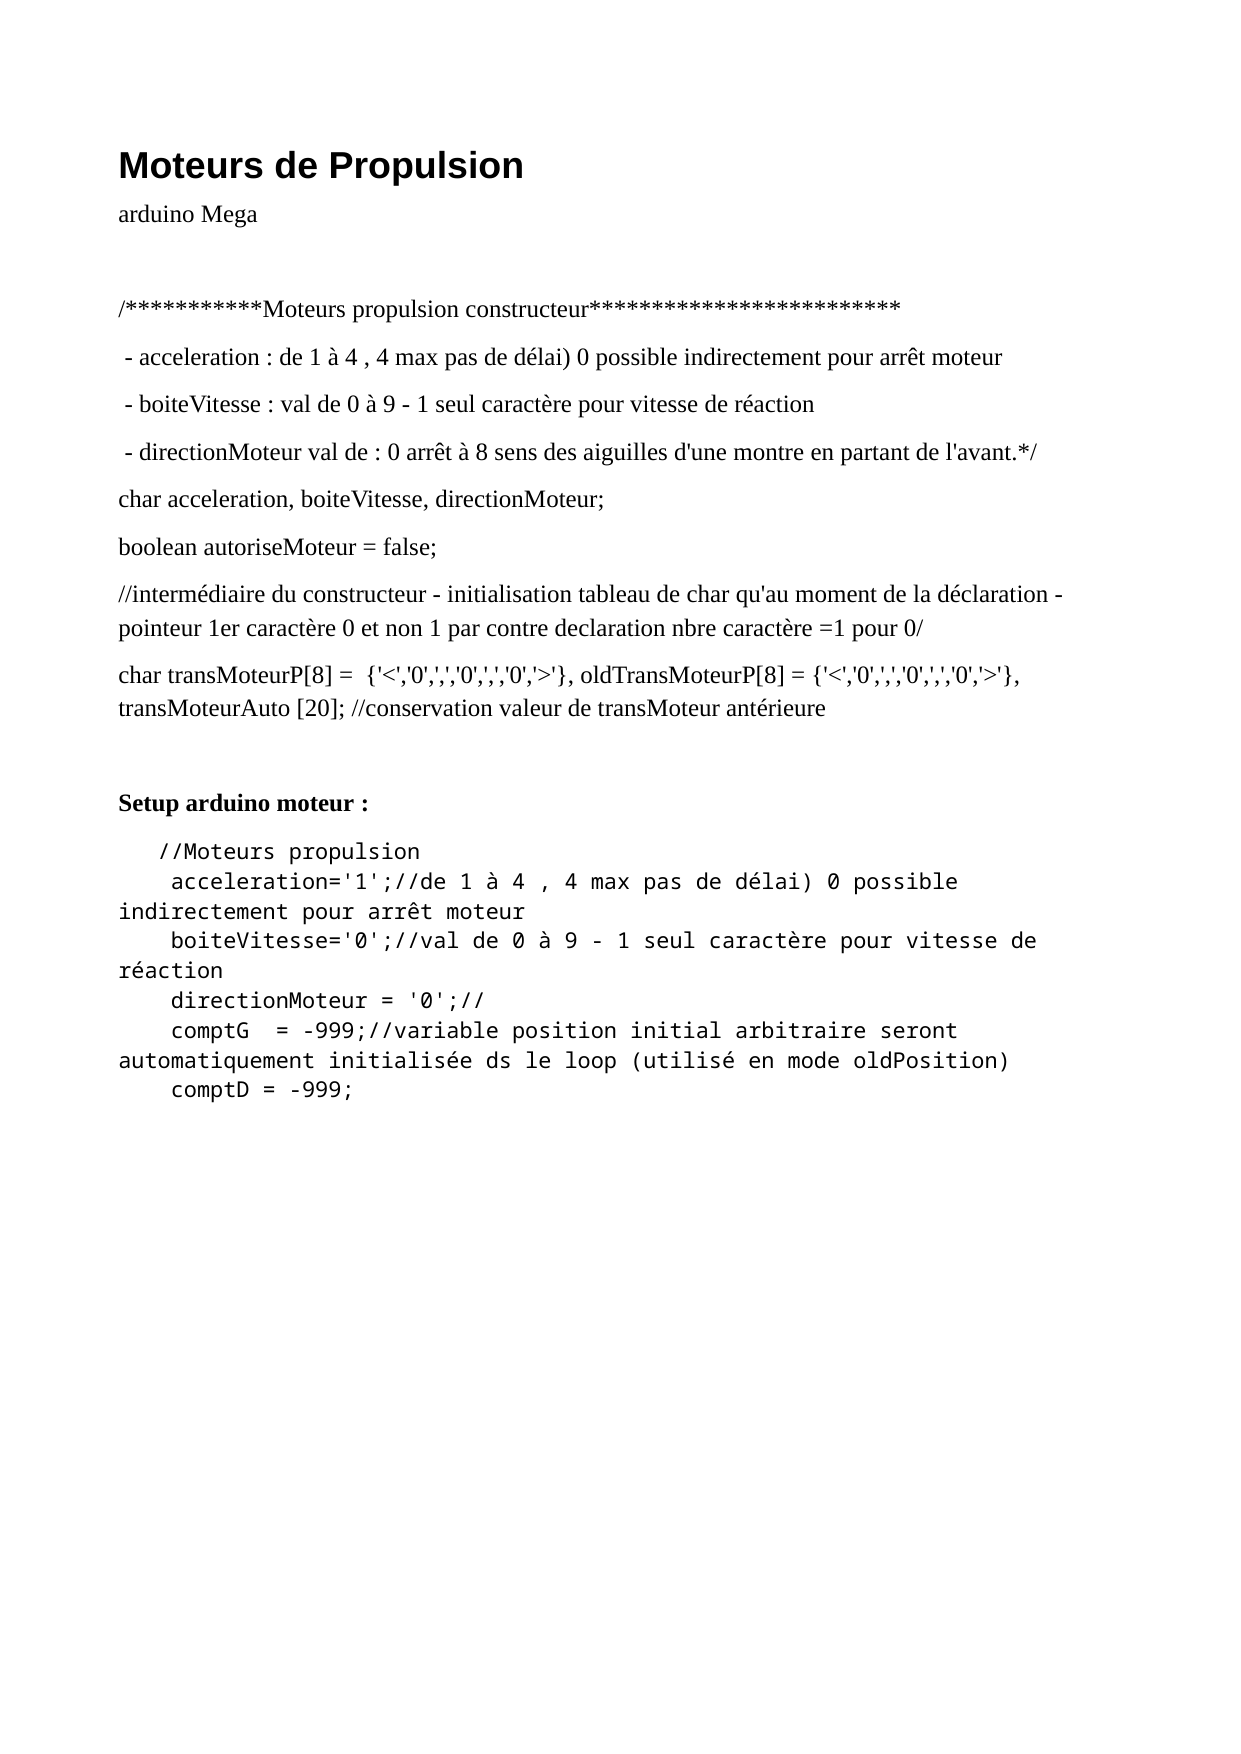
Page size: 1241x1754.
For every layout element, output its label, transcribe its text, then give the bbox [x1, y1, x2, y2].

text char transMoteurP[8] = {'<','0',',','0',',','0','>'}, oldTransMoteurP[8] = {'<','0',',','0',',','0','>'}, transMoteurAuto [20]; //conservation valeur de transMoteur antérieure [118, 660, 1122, 722]
text - directionMoteur val de : 0 arrêt à 8 sens des aiguilles d'une montre en partant de l'avant.*/ [118, 437, 1122, 466]
text char acceleration, boiteVitesse, directionMoteur; [118, 484, 1122, 513]
text //Moteurs propulsion [118, 836, 1122, 866]
text arduino Mega [118, 199, 1122, 227]
text /***********Moteurs propulsion constructeur************************* [118, 294, 1122, 323]
text acceleration='1';//de 1 à 4 , 4 max pas de délai) 0 possible indirectement pour arrêt moteur [118, 866, 1122, 925]
text boolean autoriseMoteur = false; [118, 532, 1122, 561]
text //intermédiaire du constructeur - initialisation tableau de char qu'au moment de la déclaration - pointeur 1er caractère 0 et non 1 par contre declaration nbre caractère =1 pour 0/ [118, 579, 1122, 641]
text boiteVitesse='0';//val de 0 à 9 - 1 seul caractère pour vitesse de réaction [118, 925, 1122, 985]
subtitle Moteurs de Propulsion [118, 143, 1122, 186]
text directionMoteur = '0';// [118, 985, 1122, 1015]
text - acceleration : de 1 à 4 , 4 max pas de délai) 0 possible indirectement pour arrêt moteur [118, 342, 1122, 370]
text - boiteVitesse : val de 0 à 9 - 1 seul caractère pour vitesse de réaction [118, 389, 1122, 418]
text comptD = -999; [118, 1074, 1122, 1104]
text comptG = -999;//variable position initial arbitraire seront automatiquement initialisée ds le loop (utilisé en mode oldPosition) [118, 1015, 1122, 1074]
text Setup arduino moteur : [118, 788, 1122, 817]
